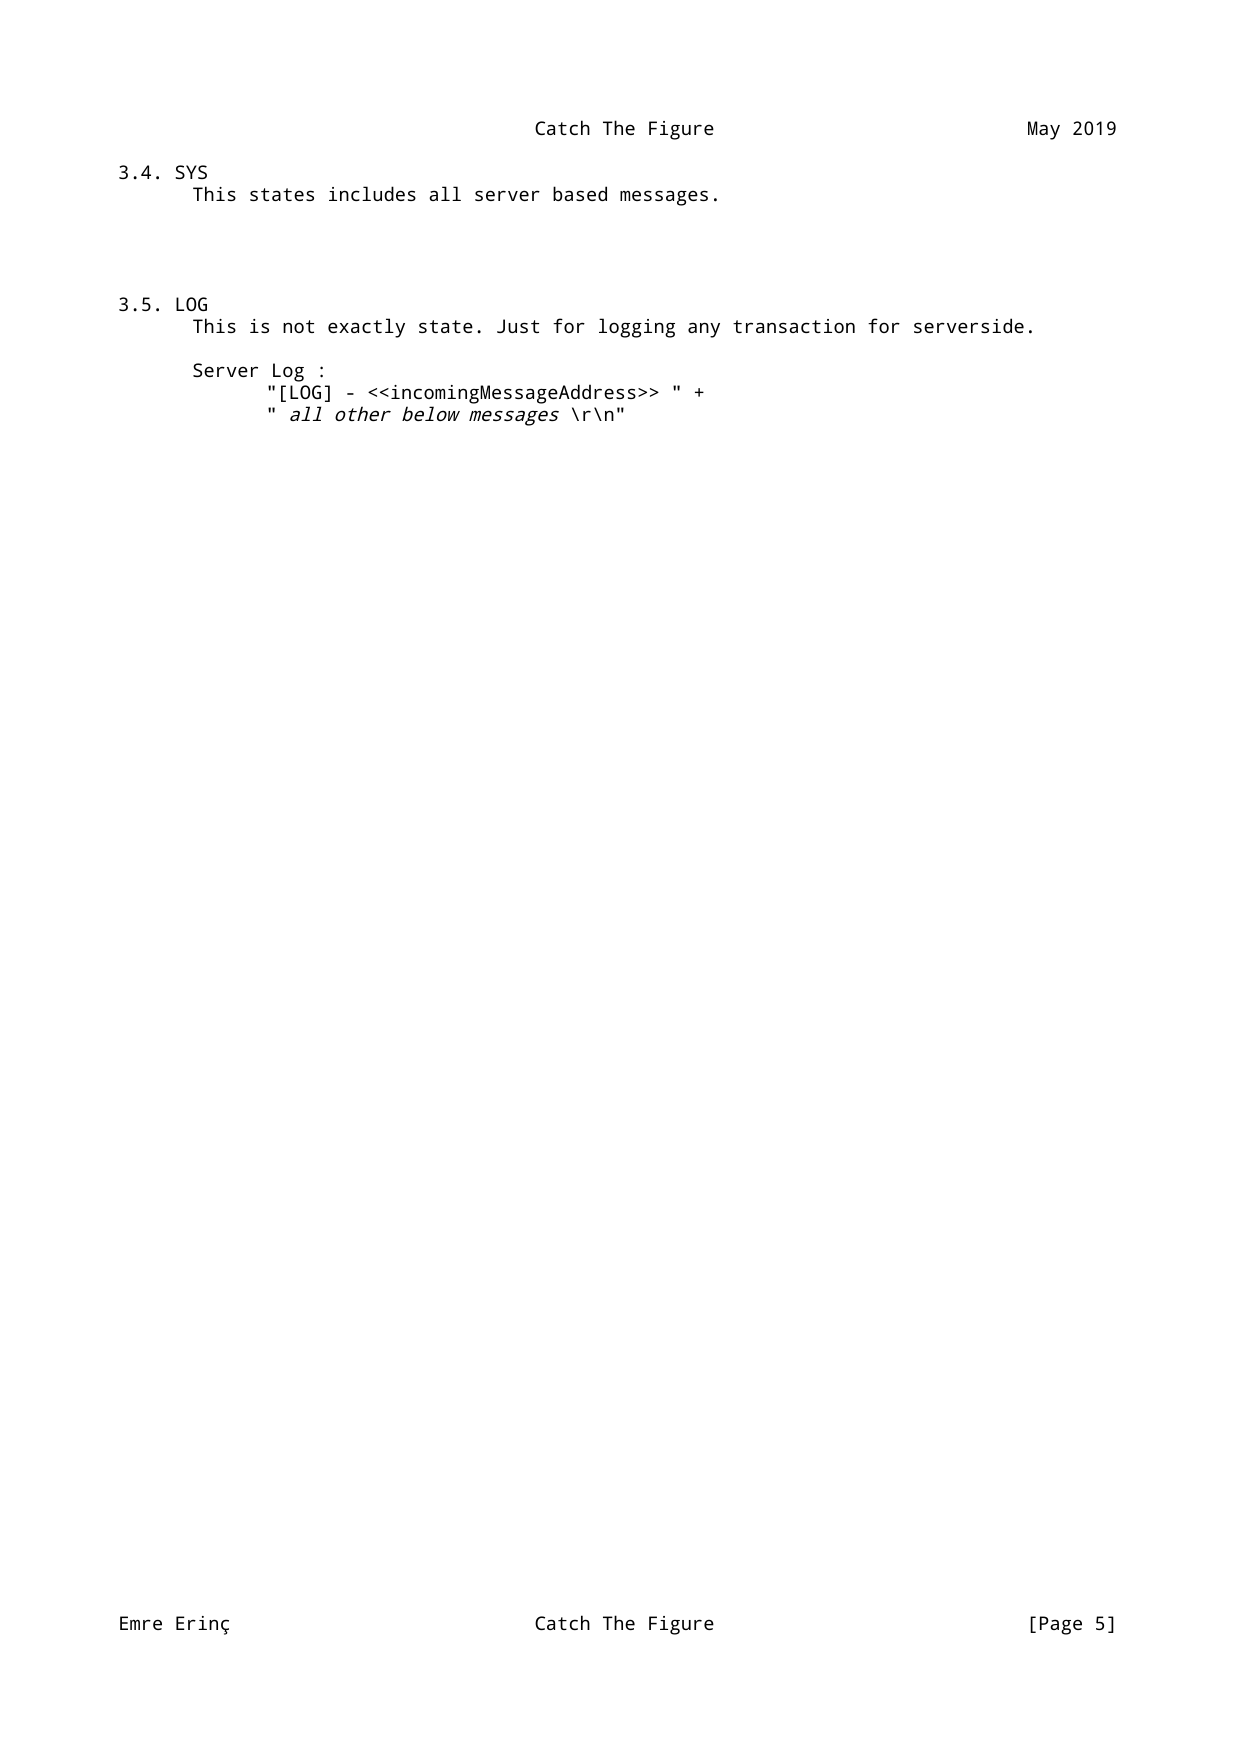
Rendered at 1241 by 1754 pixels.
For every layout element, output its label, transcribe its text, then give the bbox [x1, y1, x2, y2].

text Emre Erinç Catch The Figure [Page 5] [118, 1613, 1122, 1635]
text This states includes all server based messages. [118, 184, 1122, 206]
text 3.5. LOG [118, 294, 1122, 316]
text " all other below messages \r\n" [118, 404, 1122, 426]
text "[LOG] - <<incomingMessageAddress>> " + [118, 382, 1122, 404]
text This is not exactly state. Just for logging any transaction for serverside. [118, 316, 1122, 338]
text 3.4. SYS [118, 162, 1122, 184]
text Server Log : [118, 360, 1122, 382]
text Catch The Figure May 2019 [118, 118, 1122, 140]
